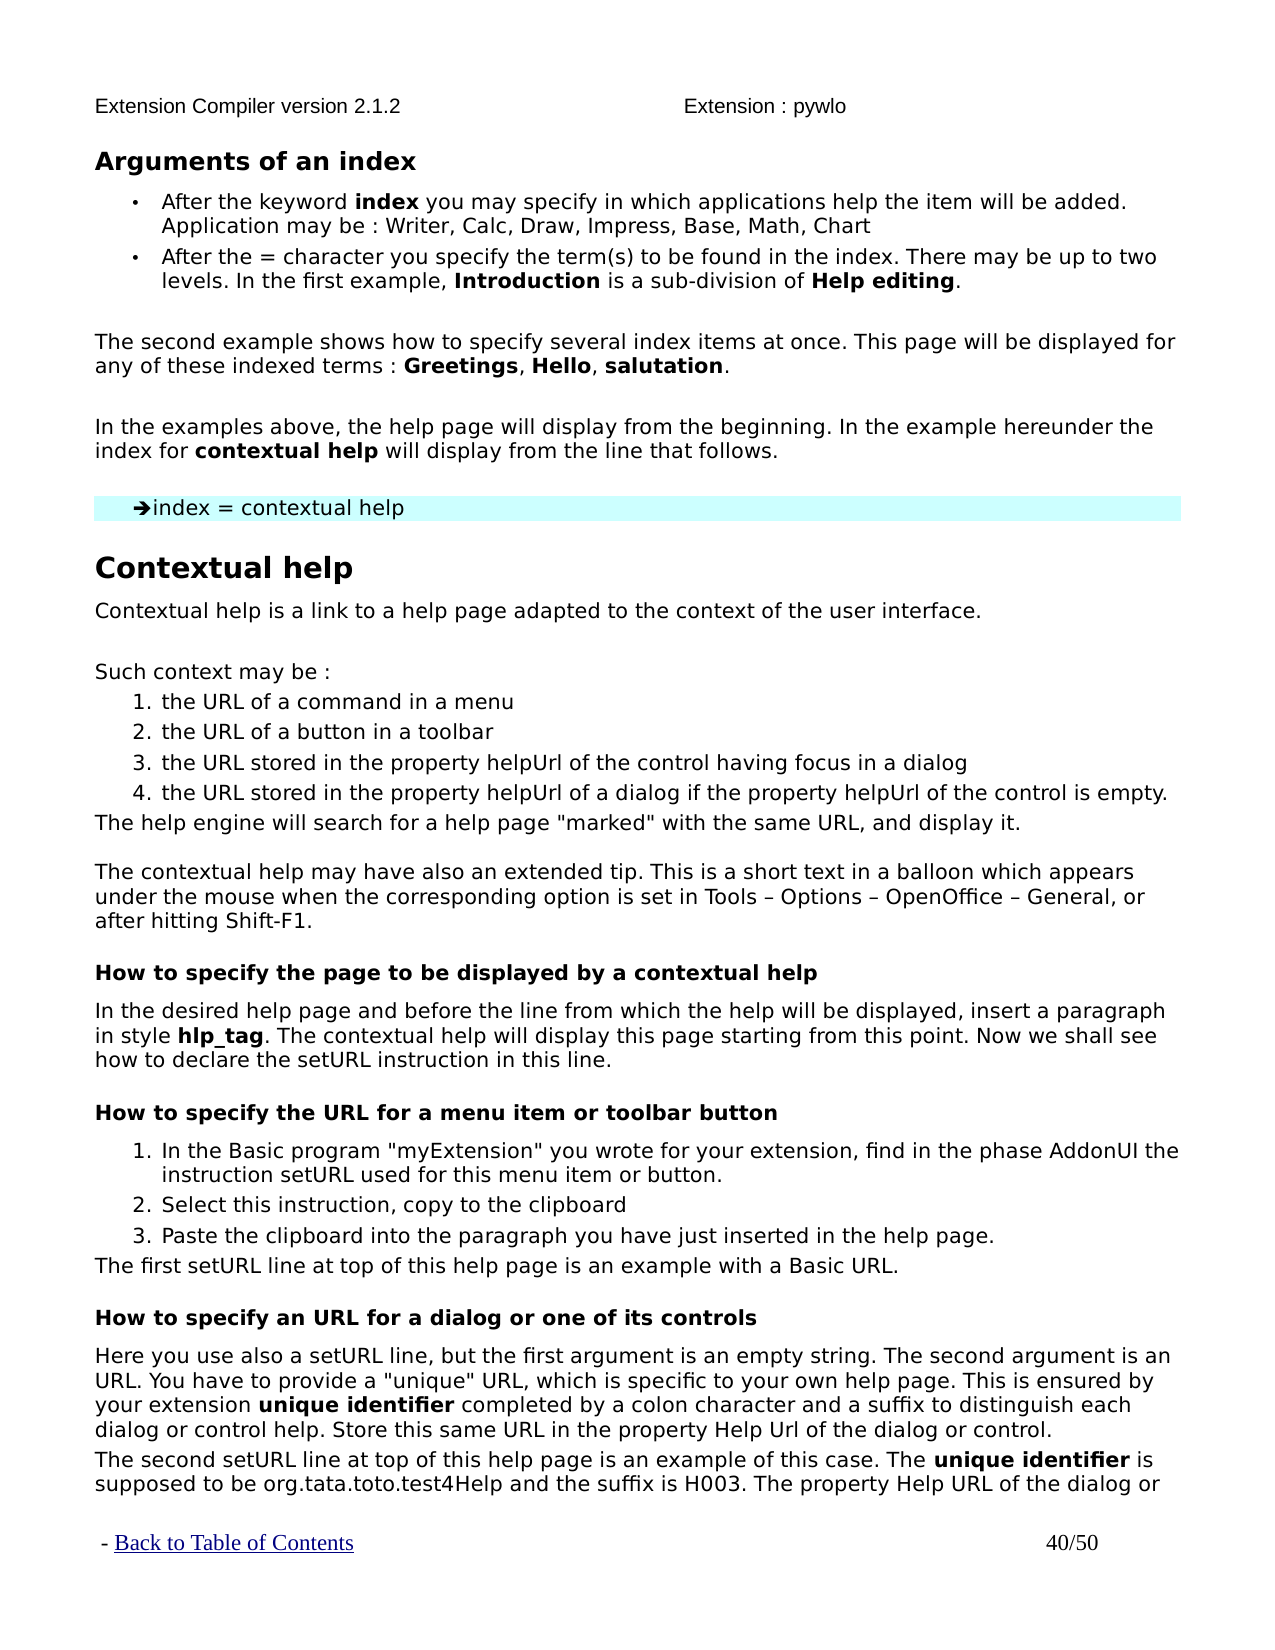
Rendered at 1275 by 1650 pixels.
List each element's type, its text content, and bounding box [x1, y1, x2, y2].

list After the keyword index you may specify in which applications help the item will be added. Application may be : Writer, Calc, Draw, Impress, Base, Math, Chart [132, 190, 1181, 239]
text The first setURL line at top of this help page is an example with a Basic URL. [94, 1254, 1181, 1278]
text The second setURL line at top of this help page is an example of this case. The unique identifier is supposed to be org.tata.toto.test4Help and the suffix is H003. The property Help URL of the dialog or [94, 1448, 1181, 1497]
text The help engine will search for a help page "marked" with the same URL, and display it. The contextual help may have also an extended tip. This is a short text in a balloon which appears under the mouse when the corresponding option is set in Tools – Options – OpenOffice – General, or after hitting Shift-F1. [94, 811, 1181, 934]
text Contextual help [94, 552, 1181, 586]
text Contextual help is a link to a help page adapted to the context of the user interface. [94, 599, 1181, 623]
list After the = character you specify the term(s) to be found in the index. There may be up to two levels. In the first example, Introduction is a sub-division of Help editing. [132, 245, 1181, 294]
text Here you use also a setURL line, but the first argument is an empty string. The second argument is an URL. You have to provide a "unique" URL, which is specific to your own help page. This is ensured by your extension unique identifier completed by a colon character and a suffix to distinguish each dialog or control help. Store this same URL in the property Help Url of the dialog or control. [94, 1344, 1181, 1442]
text In the examples above, the help page will display from the beginning. In the example hereunder the index for contextual help will display from the line that follows. [94, 415, 1181, 464]
text How to specify an URL for a dialog or one of its controls [94, 1306, 1181, 1331]
list index = contextual help [94, 496, 1181, 521]
text How to specify the page to be displayed by a contextual help [94, 961, 1181, 986]
list the URL stored in the property helpUrl of the control having focus in a dialog [132, 751, 1181, 775]
list the URL of a button in a toolbar [132, 720, 1181, 745]
list the URL of a command in a menu [132, 690, 1181, 714]
list Select this instruction, copy to the clipboard [132, 1193, 1181, 1218]
list the URL stored in the property helpUrl of a dialog if the property helpUrl of the control is empty. [132, 781, 1181, 805]
text How to specify the URL for a menu item or toolbar button [94, 1101, 1181, 1125]
text In the desired help page and before the line from which the help will be displayed, insert a paragraph in style hlp_tag. The contextual help will display this page starting from this point. Now we shall see how to declare the setURL instruction in this line. [94, 999, 1181, 1073]
list In the Basic program "myExtension" you wrote for your extension, find in the phase AddonUI the instruction setURL used for this menu item or button. [132, 1138, 1181, 1187]
text The second example shows how to specify several index items at once. This page will be displayed for any of these indexed terms : Greetings, Hello, salutation. [94, 330, 1181, 379]
text Such context may be : [94, 660, 1181, 684]
list Paste the clipboard into the paragraph you have just inserted in the help page. [132, 1224, 1181, 1248]
text Arguments of an index [94, 147, 1181, 176]
